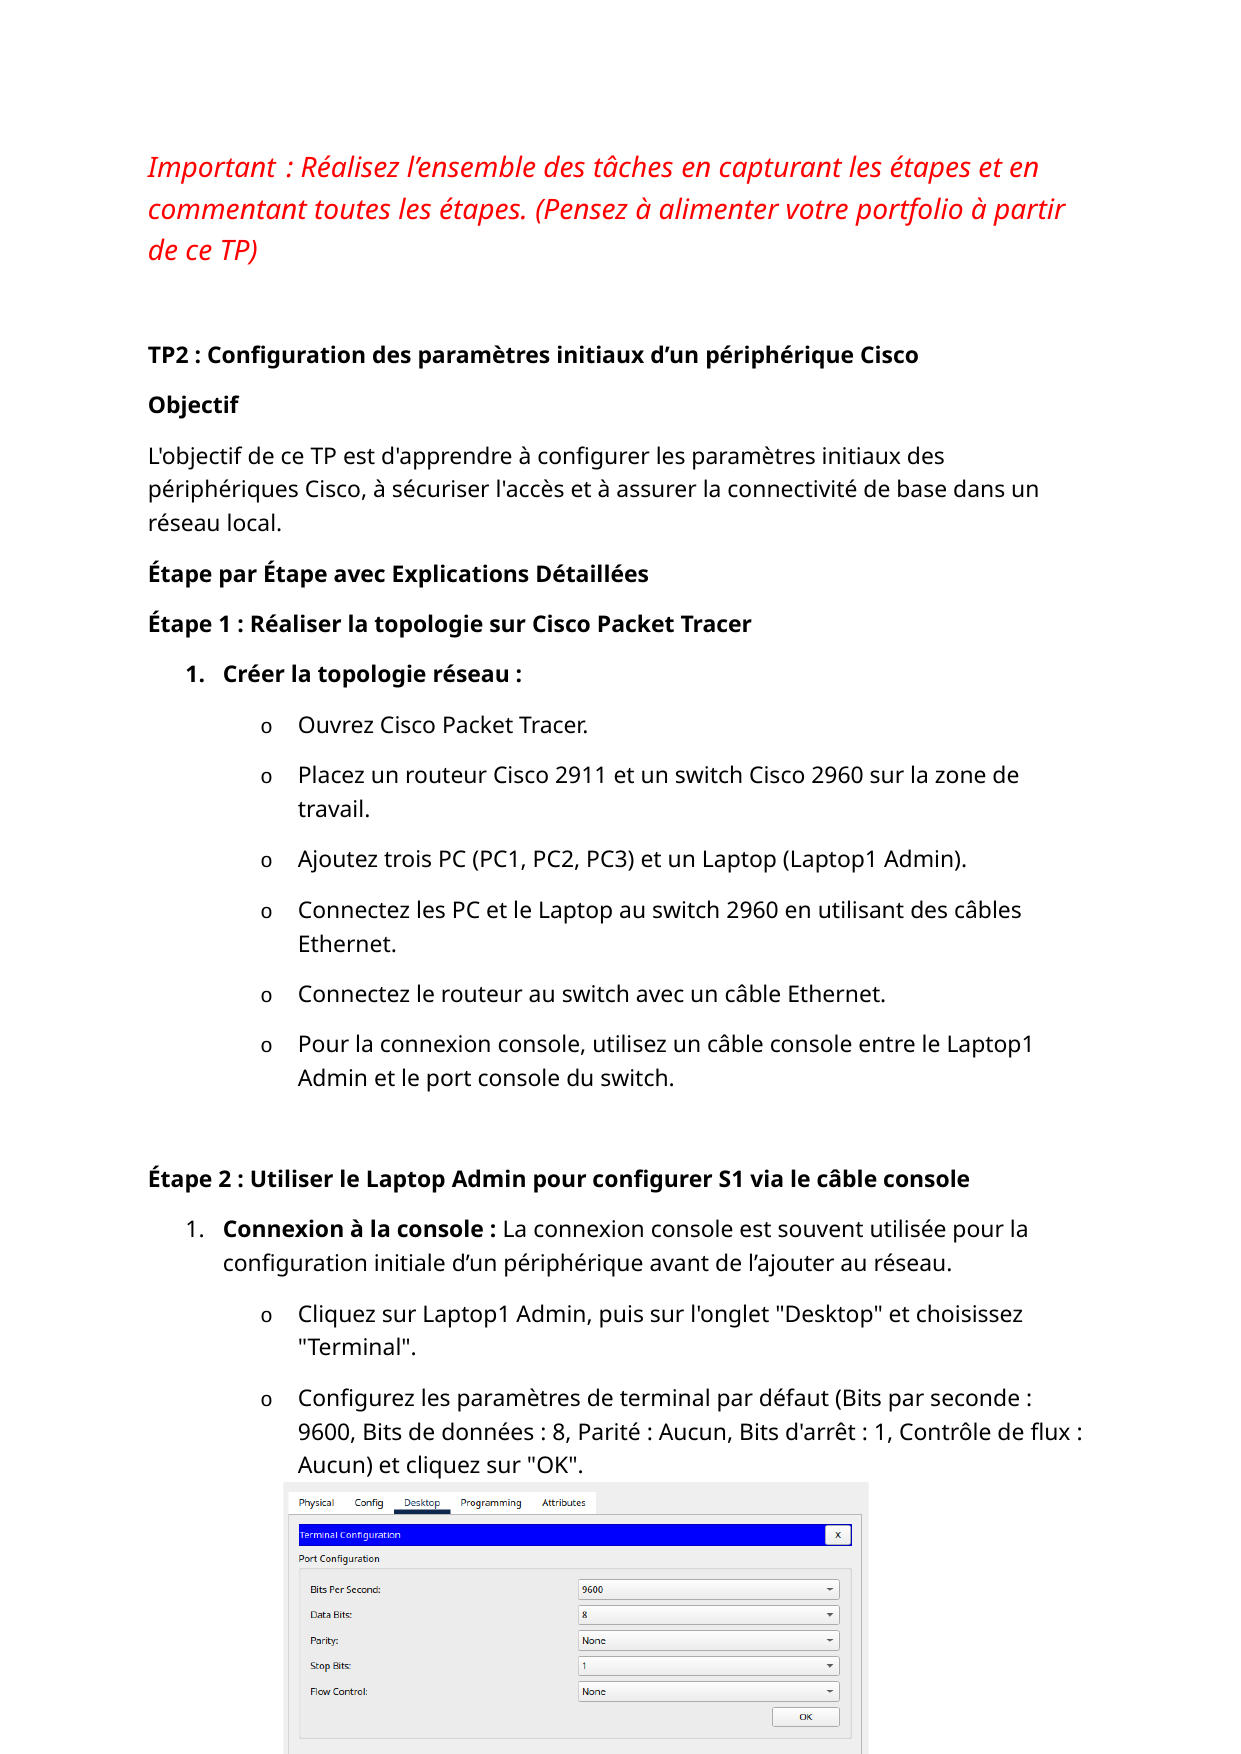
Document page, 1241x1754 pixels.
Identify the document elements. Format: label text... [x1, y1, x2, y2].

list Connexion à la console : La connexion console est souvent utilisée pour la configuration initiale d’un périphérique avant de l’ajouter au réseau. [185, 1213, 1093, 1278]
text Étape 1 : Réaliser la topologie sur Cisco Packet Tracer [148, 608, 1093, 639]
text TP2 : Configuration des paramètres initiaux d’un périphérique Cisco [148, 339, 1093, 370]
text L'objectif de ce TP est d'apprendre à configurer les paramètres initiaux des périphériques Cisco, à sécuriser l'accès et à assurer la connectivité de base dans un réseau local. [148, 439, 1093, 538]
list Pour la connexion console, utilisez un câble console entre le Laptop1 Admin et le port console du switch. [260, 1028, 1093, 1093]
picture [283, 1482, 869, 1754]
list Cliquez sur Laptop1 Admin, puis sur l'onglet "Desktop" et choisissez "Terminal". [260, 1297, 1093, 1362]
list Configurez les paramètres de terminal par défaut (Bits par seconde : 9600, Bits de données : 8, Parité : Aucun, Bits d'arrêt : 1, Contrôle de flux : Aucun) et cliquez sur "OK". [260, 1382, 1093, 1480]
list Placez un routeur Cisco 2911 et un switch Cisco 2960 sur la zone de travail. [260, 759, 1093, 824]
list Ouvrez Cisco Packet Tracer. [260, 709, 1093, 740]
list Connectez les PC et le Laptop au switch 2960 en utilisant des câbles Ethernet. [260, 894, 1093, 959]
text Étape par Étape avec Explications Détaillées [148, 557, 1093, 589]
list Ajoutez trois PC (PC1, PC2, PC3) et un Laptop (Laptop1 Admin). [260, 843, 1093, 874]
list Créer la topologie réseau : [185, 658, 1093, 689]
text Objectif [148, 389, 1093, 420]
list Connectez le routeur au switch avec un câble Ethernet. [260, 978, 1093, 1009]
text Important : Réalisez l’ensemble des tâches en capturant les étapes et en commentant toutes les étapes. (Pensez à alimenter votre portfolio à partir de ce TP) [148, 148, 1093, 269]
text Étape 2 : Utiliser le Laptop Admin pour configurer S1 via le câble console [148, 1163, 1093, 1194]
